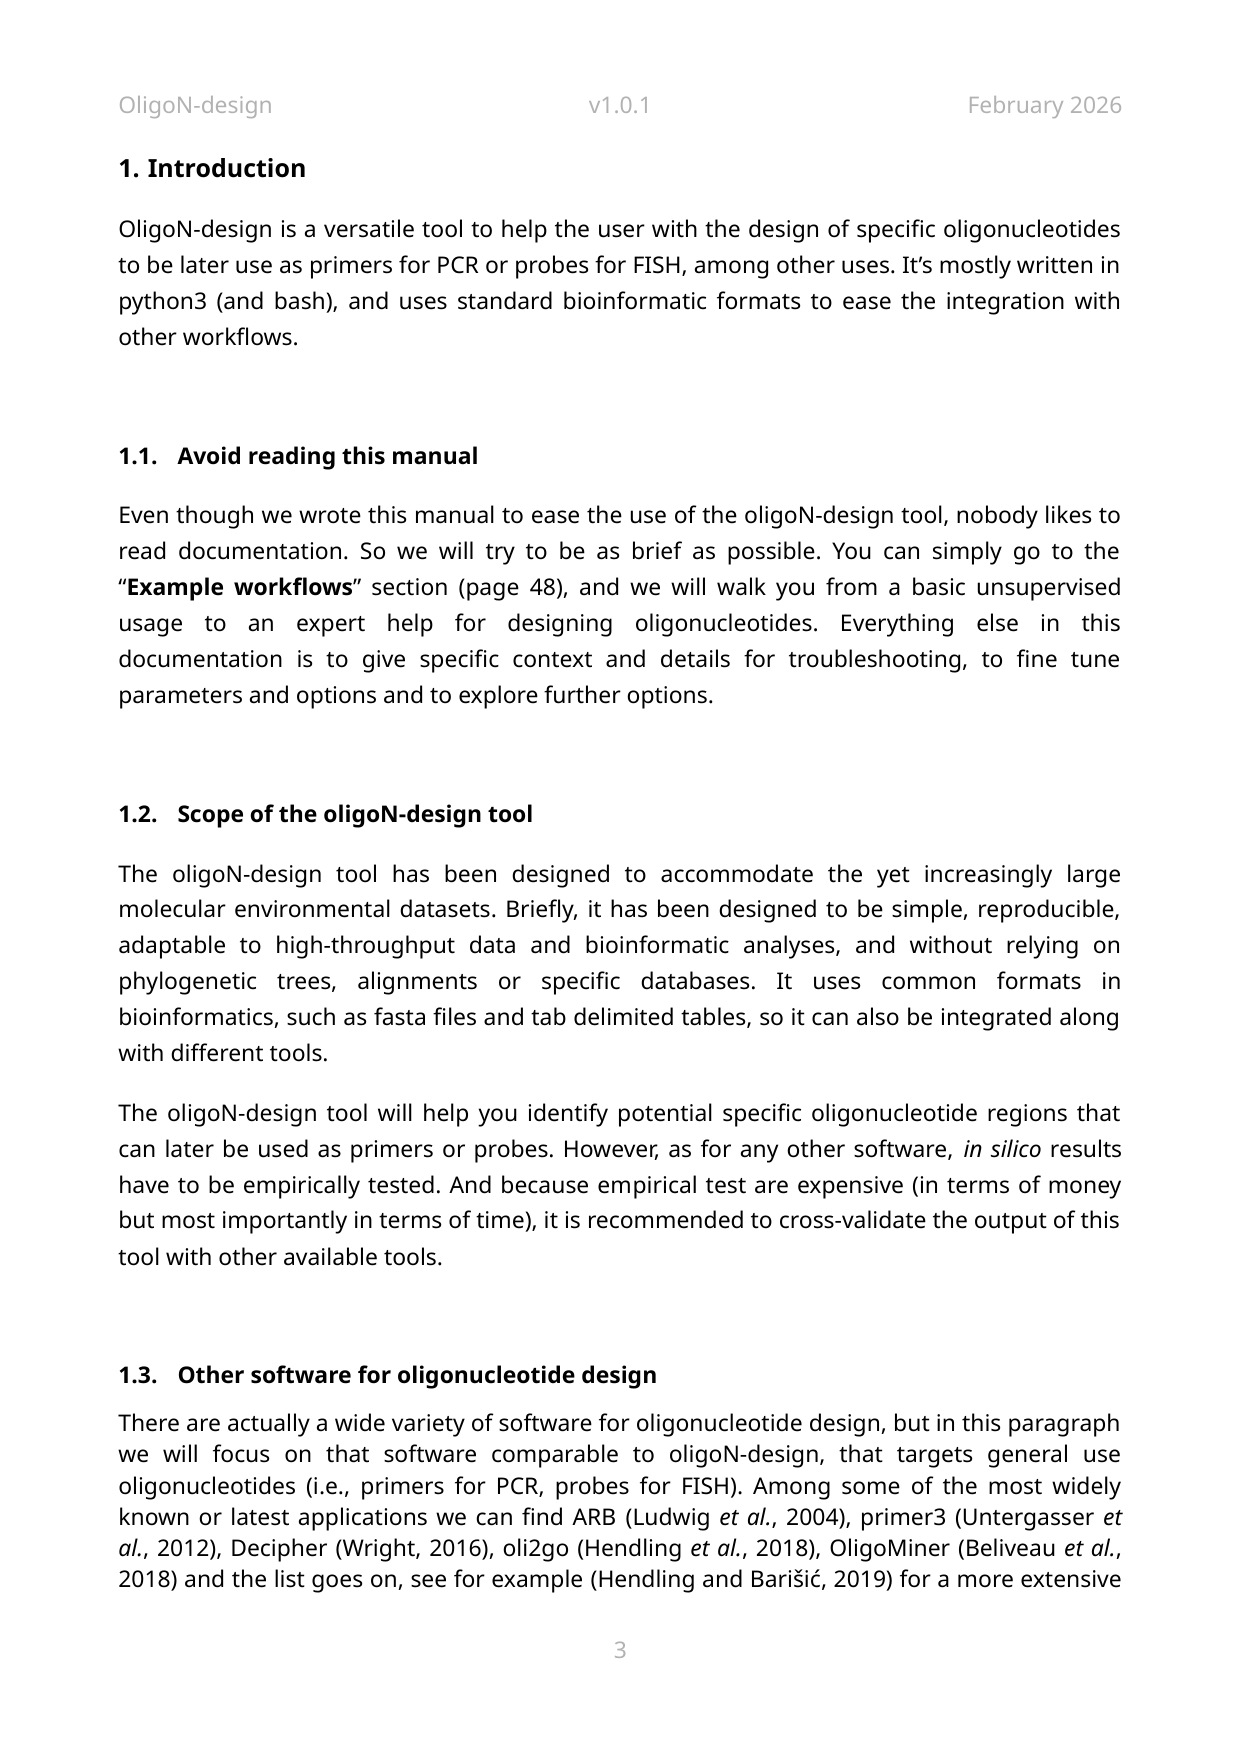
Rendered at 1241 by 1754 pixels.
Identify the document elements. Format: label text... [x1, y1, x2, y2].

subtitle Other software for oligonucleotide design [118, 1359, 1122, 1391]
subtitle Scope of the oligoN-design tool [118, 798, 1122, 829]
text The oligoN-design tool has been designed to accommodate the yet increasingly large molecular environmental datasets. Briefly, it has been designed to be simple, reproducible, adaptable to high-throughput data and bioinformatic analyses, and without relying on phylogenetic trees, alignments or specific databases. It uses common formats in bioinformatics, such as fasta files and tab delimited tables, so it can also be integrated along with different tools. [118, 857, 1122, 1068]
subtitle Introduction [118, 150, 1122, 184]
text There are actually a wide variety of software for oligonucleotide design, but in this paragraph we will focus on that software comparable to oligoN-design, that targets general use oligonucleotides (i.e., primers for PCR, probes for FISH). Among some of the most widely known or latest applications we can find ARB (Ludwig et al., 2004), primer3 (Untergasser et al., 2012), Decipher (Wright, 2016), oli2go (Hendling et al., 2018), OligoMiner (Beliveau et al., 2018) and the list goes on, see for example (Hendling and Barišić, 2019) for a more extensive [118, 1407, 1122, 1594]
text OligoN-design is a versatile tool to help the user with the design of specific oligonucleotides to be later use as primers for PCR or probes for FISH, among other uses. It’s mostly written in python3 (and bash), and uses standard bioinformatic formats to ease the integration with other workflows. [118, 213, 1122, 352]
text Even though we wrote this manual to ease the use of the oligoN-design tool, nobody likes to read documentation. So we will try to be as brief as possible. You can simply go to the “Example workflows” section (page 47), and we will walk you from a basic unsupervised usage to an expert help for designing oligonucleotides. Everything else in this documentation is to give specific context and details for troubleshooting, to fine tune parameters and options and to explore further options. [118, 499, 1122, 710]
subtitle Avoid reading this manual [118, 440, 1122, 471]
text The oligoN-design tool will help you identify potential specific oligonucleotide regions that can later be used as primers or probes. However, as for any other software, in silico results have to be empirically tested. And because empirical test are expensive (in terms of money but most importantly in terms of time), it is recommended to cross-validate the output of this tool with other available tools. [118, 1097, 1122, 1272]
